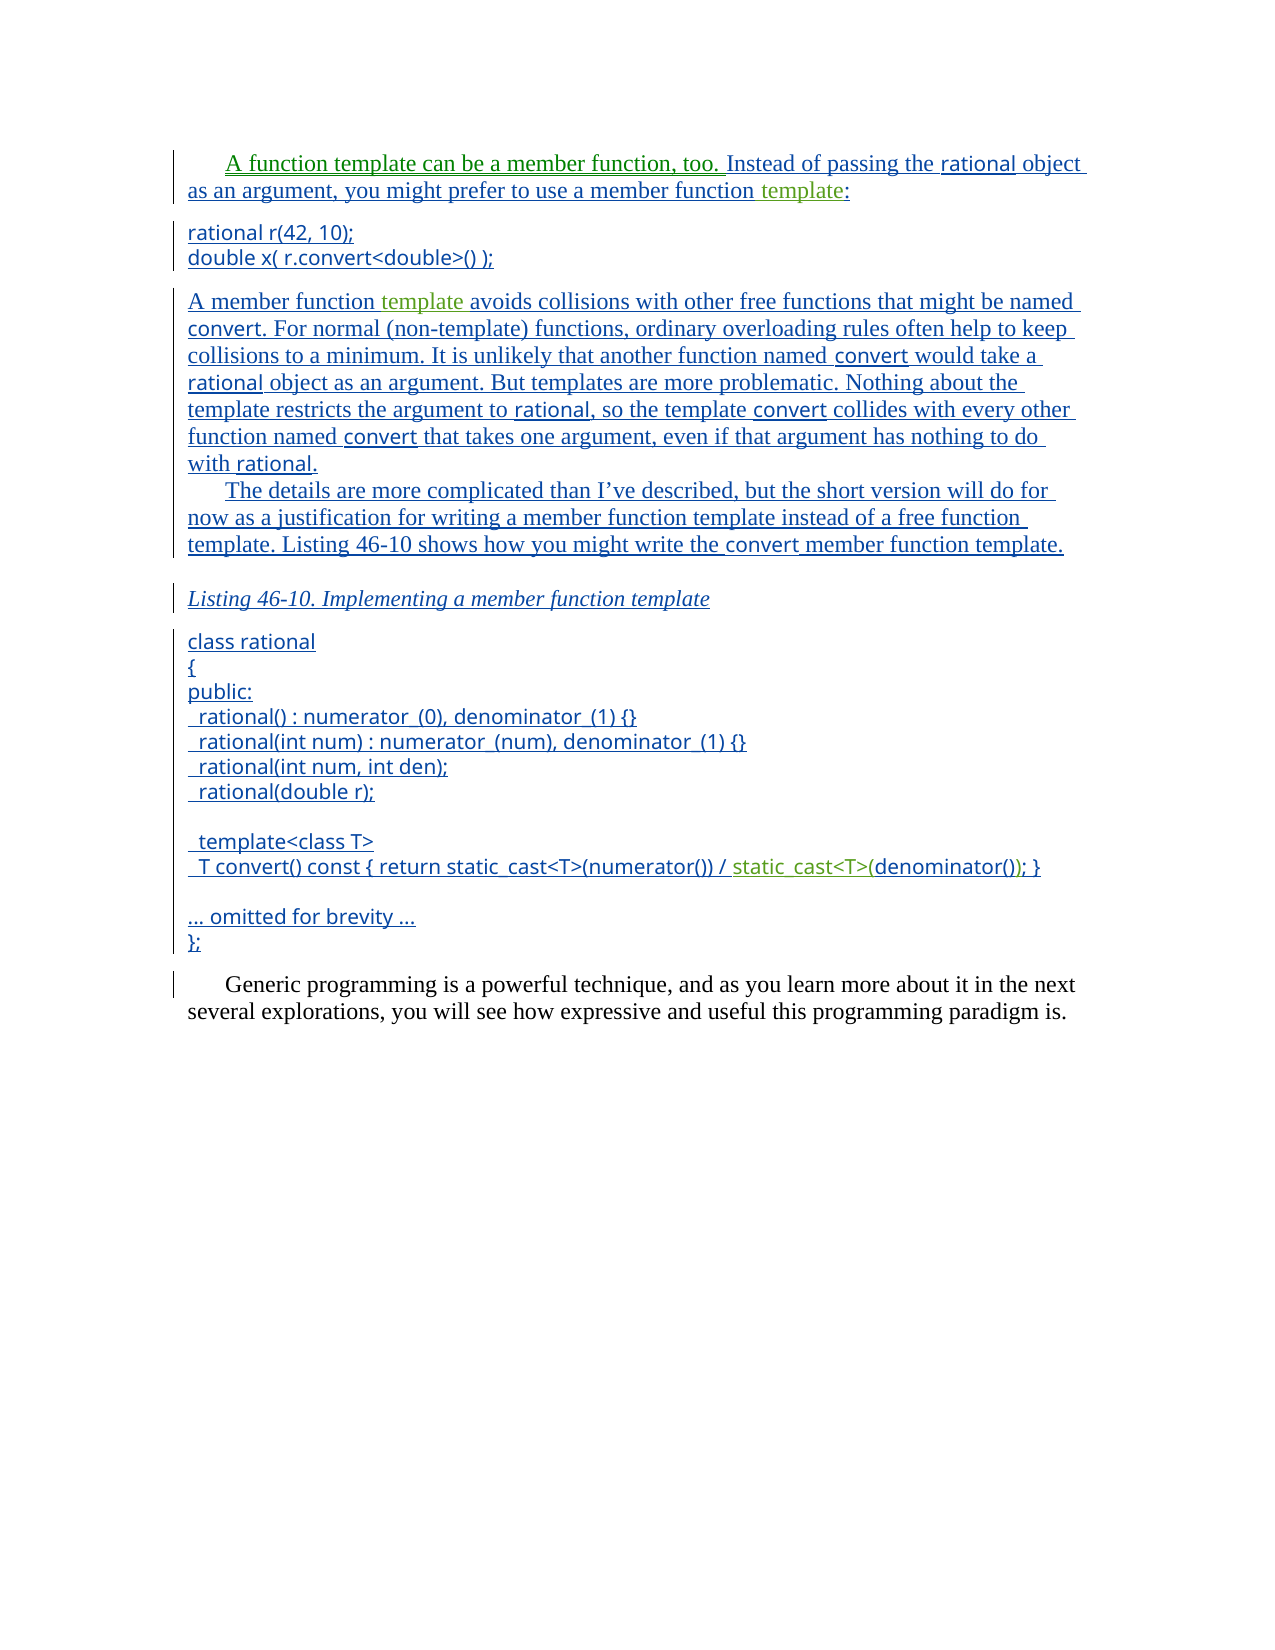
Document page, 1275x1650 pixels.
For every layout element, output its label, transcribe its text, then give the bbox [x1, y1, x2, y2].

text rational(int num, int den); [187, 754, 1072, 779]
text ... omitted for brevity ... [187, 904, 1072, 929]
text }; [187, 929, 1072, 954]
text A member function template avoids collisions with other free functions that might be named convert. For normal (non-template) functions, ordinary overloading rules often help to keep collisions to a minimum. It is unlikely that another function named convert would take a rational object as an argument. But templates are more problematic. Nothing about the template restricts the argument to rational, so the template convert collides with every other function named convert that takes one argument, even if that argument has nothing to do with rational. [187, 287, 1087, 477]
text Listing 46-10. Implementing a member function template [187, 583, 1087, 612]
text rational() : numerator_(0), denominator_(1) {} [187, 704, 1072, 729]
text double x( r.convert<double>() ); [187, 246, 1072, 271]
text rational r(42, 10); [187, 221, 1072, 246]
text Generic programming is a powerful technique, and as you learn more about it in the next several explorations, you will see how expressive and useful this programming paradigm is. [187, 971, 1087, 1025]
text The details are more complicated than I’ve described, but the short version will do for now as a justification for writing a member function template instead of a free function template. Listing 46-10 shows how you might write the convert member function template. [187, 477, 1087, 558]
text class rational [187, 629, 1072, 654]
text public: [187, 679, 1072, 704]
text template<class T> T convert() const { return static_cast<T>(numerator()) / static_cast<T>(denominator()); } [187, 829, 1072, 879]
text { [187, 654, 1072, 679]
text rational(int num) : numerator_(num), denominator_(1) {} [187, 729, 1072, 754]
text A function template can be a member function, too. Instead of passing the rational object as an argument, you might prefer to use a member function template: [187, 150, 1087, 204]
text rational(double r); [187, 779, 1072, 804]
